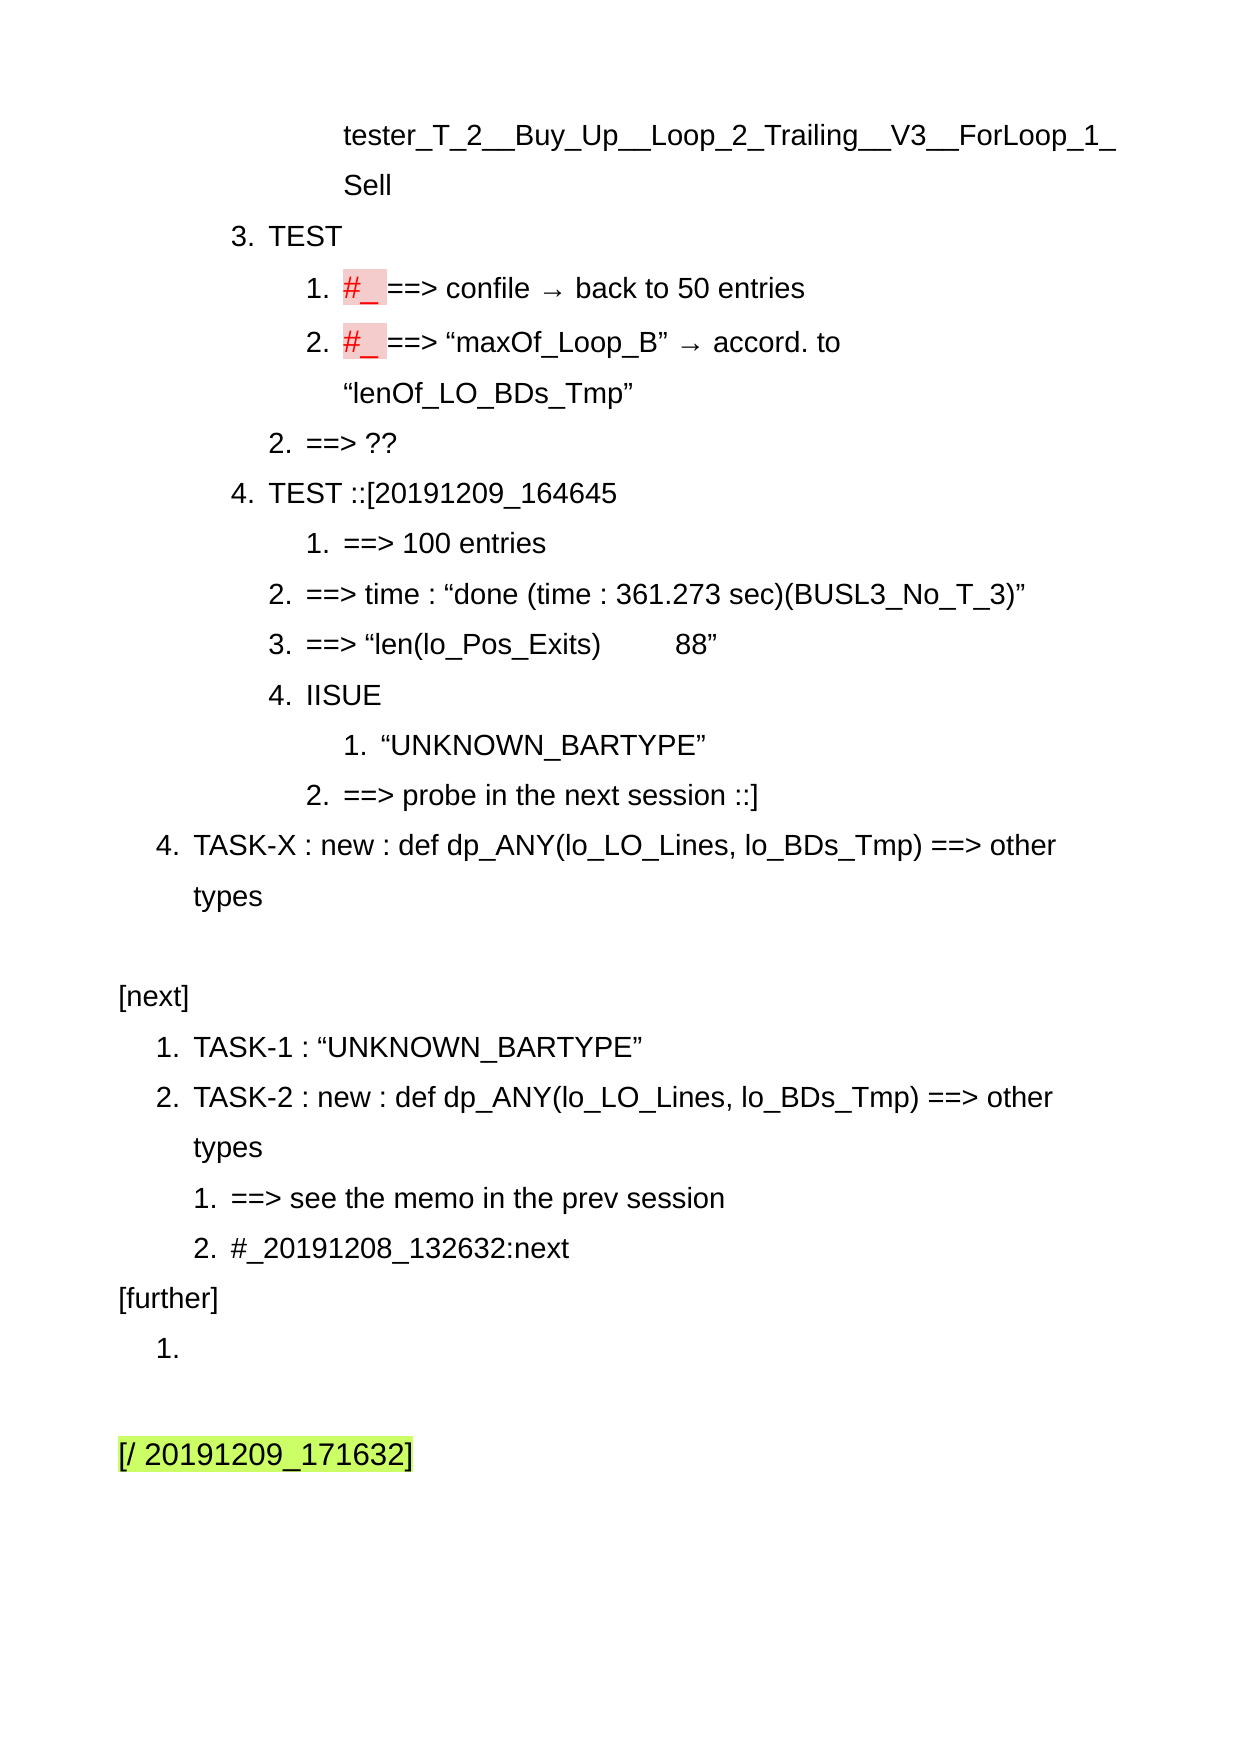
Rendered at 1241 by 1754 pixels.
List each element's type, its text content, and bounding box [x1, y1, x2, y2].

list ==> “len(lo_Pos_Exits) 88” [268, 627, 1122, 661]
list ==> see the memo in the prev session [193, 1181, 1122, 1214]
list ==> tester_T_2__Buy_Up__Loop_2_Trailing__V3__ForLoop_1_Sell [306, 118, 1122, 202]
list “UNKNOWN_BARTYPE” [343, 728, 1122, 761]
text [further] [118, 1281, 1122, 1315]
list ==> ?? [268, 426, 1122, 459]
list TASK-1 : “UNKNOWN_BARTYPE” [156, 1030, 1122, 1063]
list #_ ==> confile → back to 50 entries [306, 269, 1122, 305]
list TASK-2 : new : def dp_ANY(lo_LO_Lines, lo_BDs_Tmp) ==> other types [156, 1080, 1122, 1164]
text [/ 20191209_171632] [118, 1382, 1122, 1472]
list #_20191208_132632:next [193, 1231, 1122, 1264]
list #_ ==> “maxOf_Loop_B” → accord. to “lenOf_LO_BDs_Tmp” [306, 323, 1122, 409]
list TEST [231, 219, 1122, 252]
text [next] [118, 979, 1122, 1013]
list ==> probe in the next session ::] [306, 778, 1122, 812]
list TEST ::[20191209_164645 [231, 476, 1122, 510]
list ==> 100 entries [306, 527, 1122, 560]
list TASK-X : new : def dp_ANY(lo_LO_Lines, lo_BDs_Tmp) ==> other types [156, 828, 1122, 912]
list IISUE [268, 677, 1122, 711]
list ==> time : “done (time : 361.273 sec)(BUSL3_No_T_3)” [268, 577, 1122, 610]
